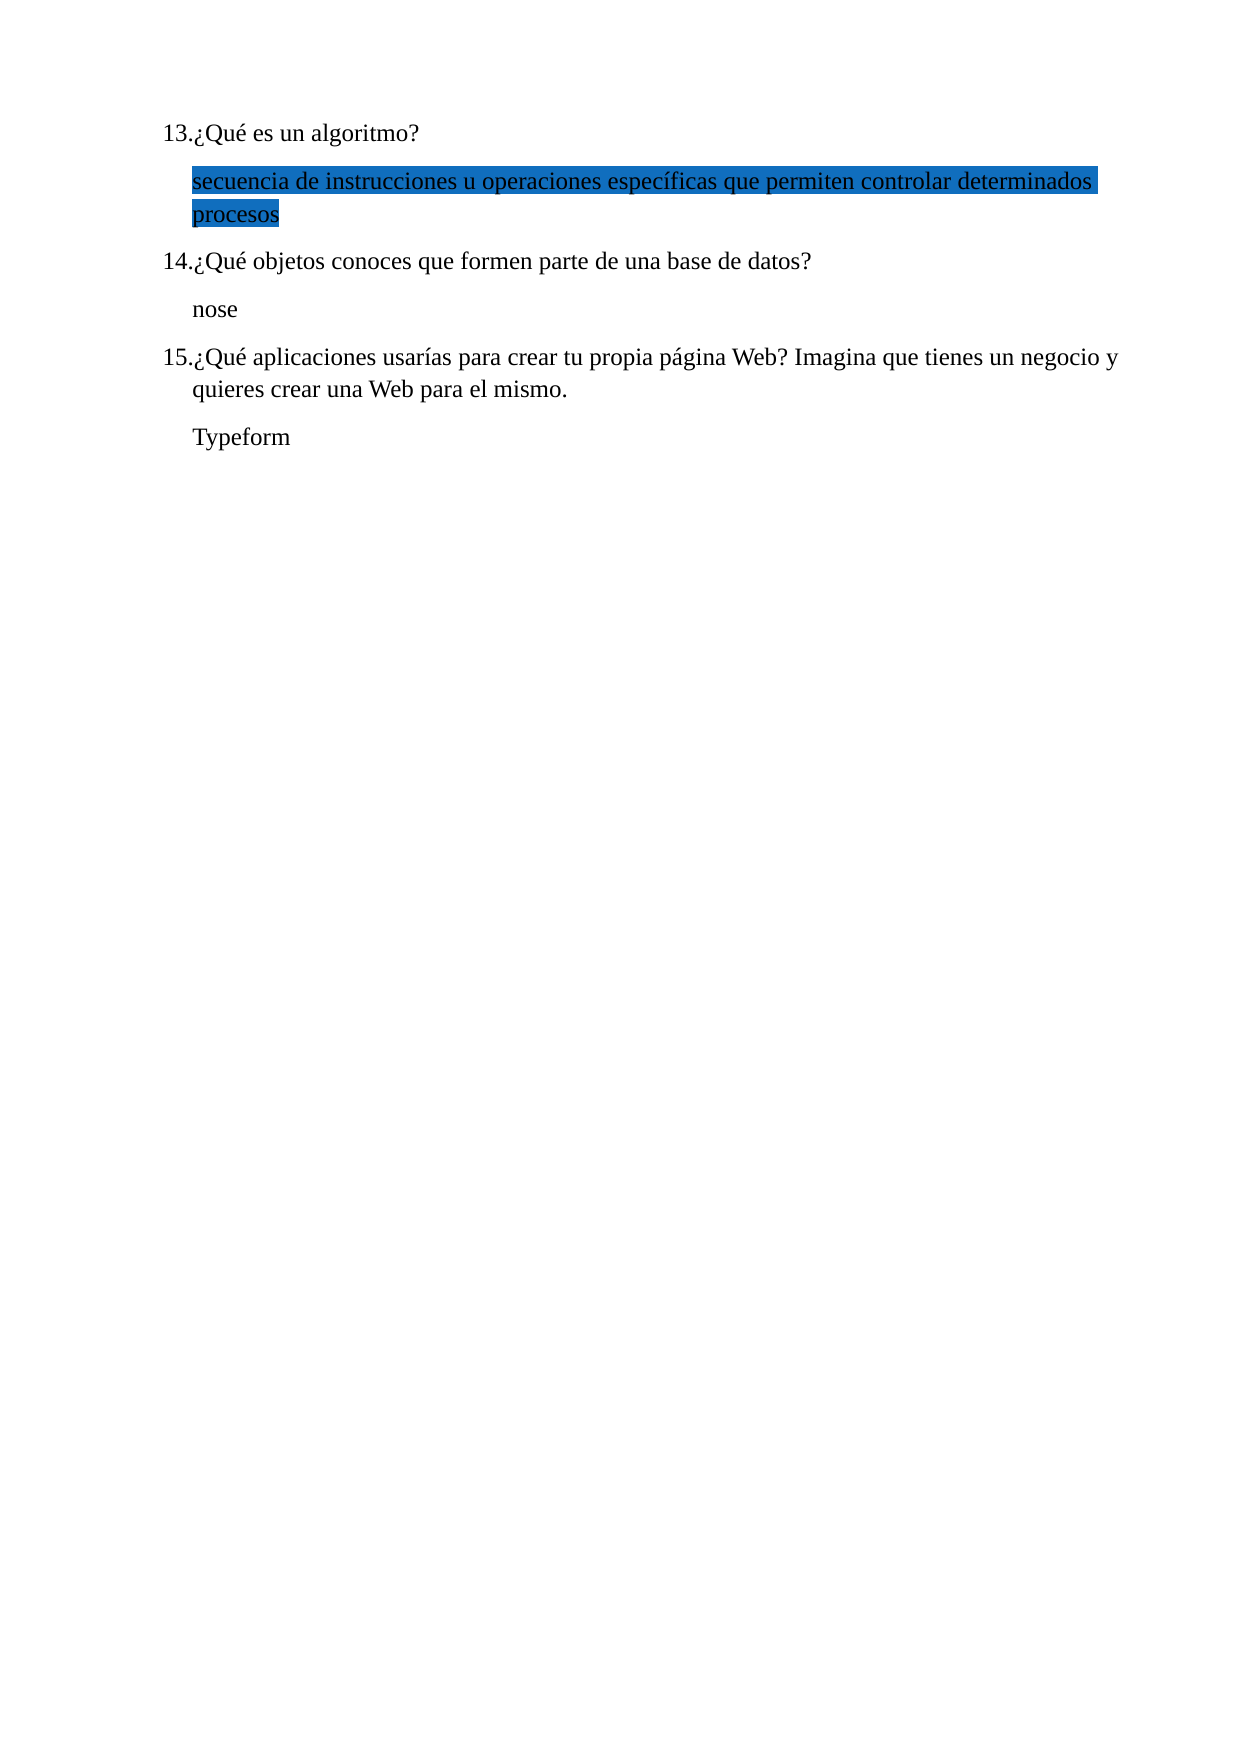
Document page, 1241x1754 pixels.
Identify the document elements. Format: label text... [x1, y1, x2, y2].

list secuencia de instrucciones u operaciones específicas que permiten controlar determinados procesos [162, 166, 1122, 227]
list nose [162, 294, 1122, 323]
list ¿Qué objetos conoces que formen parte de una base de datos? [162, 246, 1122, 275]
list ¿Qué es un algoritmo? [162, 118, 1122, 147]
text Typeform [118, 422, 1122, 451]
list ¿Qué aplicaciones usarías para crear tu propia página Web? Imagina que tienes un negocio y quieres crear una Web para el mismo. [162, 342, 1122, 403]
